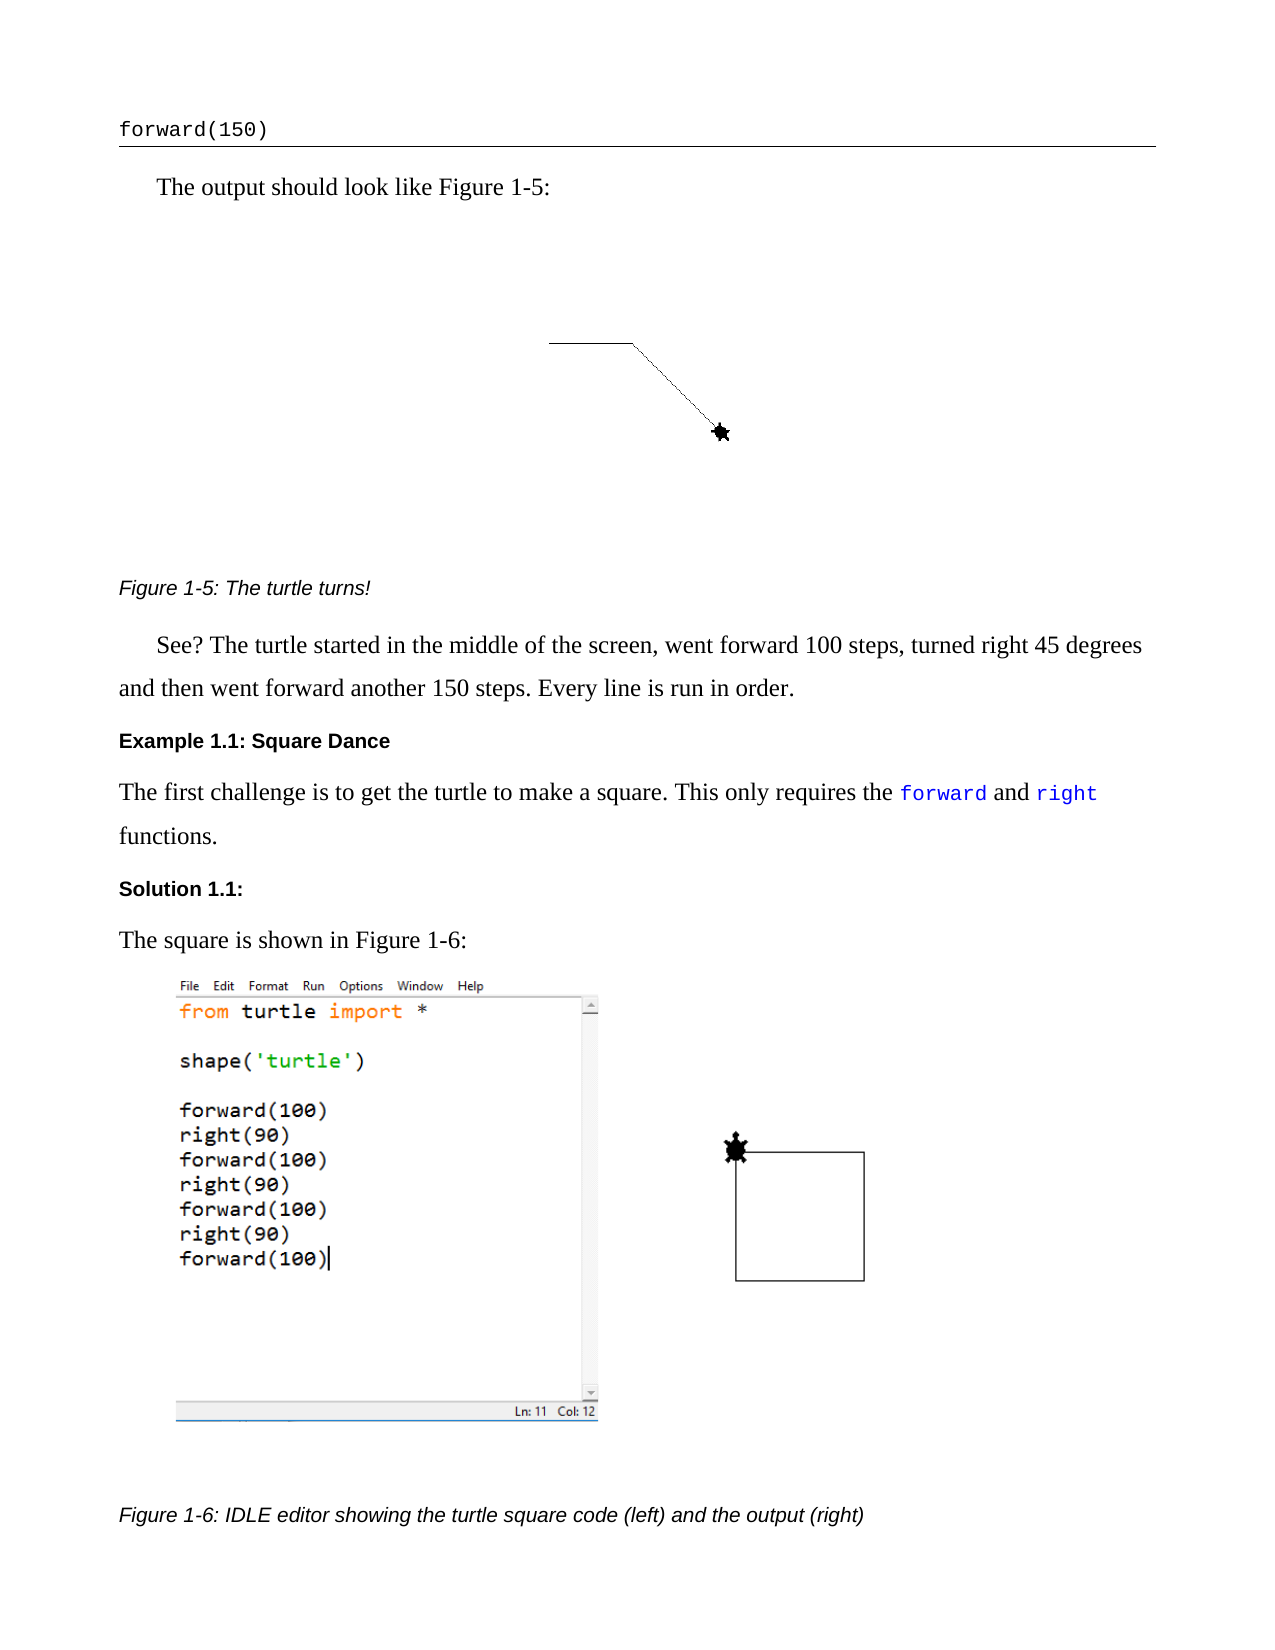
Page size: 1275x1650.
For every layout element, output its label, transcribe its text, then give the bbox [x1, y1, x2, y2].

picture [175, 968, 1024, 1454]
text The first challenge is to get the turtle to make a square. This only requires the forward and right functions. [118, 777, 1156, 850]
text Solution 1.1: [118, 877, 1156, 901]
text The output should look like Figure 1-5: [118, 172, 1156, 200]
text See? The turtle started in the middle of the screen, went forward 100 steps, turned right 45 degrees and then went forward another 150 steps. Every line is run in order. [118, 630, 1156, 702]
text Example 1.1: Square Dance [118, 729, 1156, 753]
text Figure 1-6: IDLE editor showing the turtle square code (left) and the output (right) [118, 1502, 1156, 1526]
text Figure 1-5: The turtle turns! [118, 263, 1156, 599]
text forward(150) [118, 118, 1156, 147]
picture [415, 242, 860, 564]
text The square is shown in Figure 1-6: [118, 925, 1156, 954]
